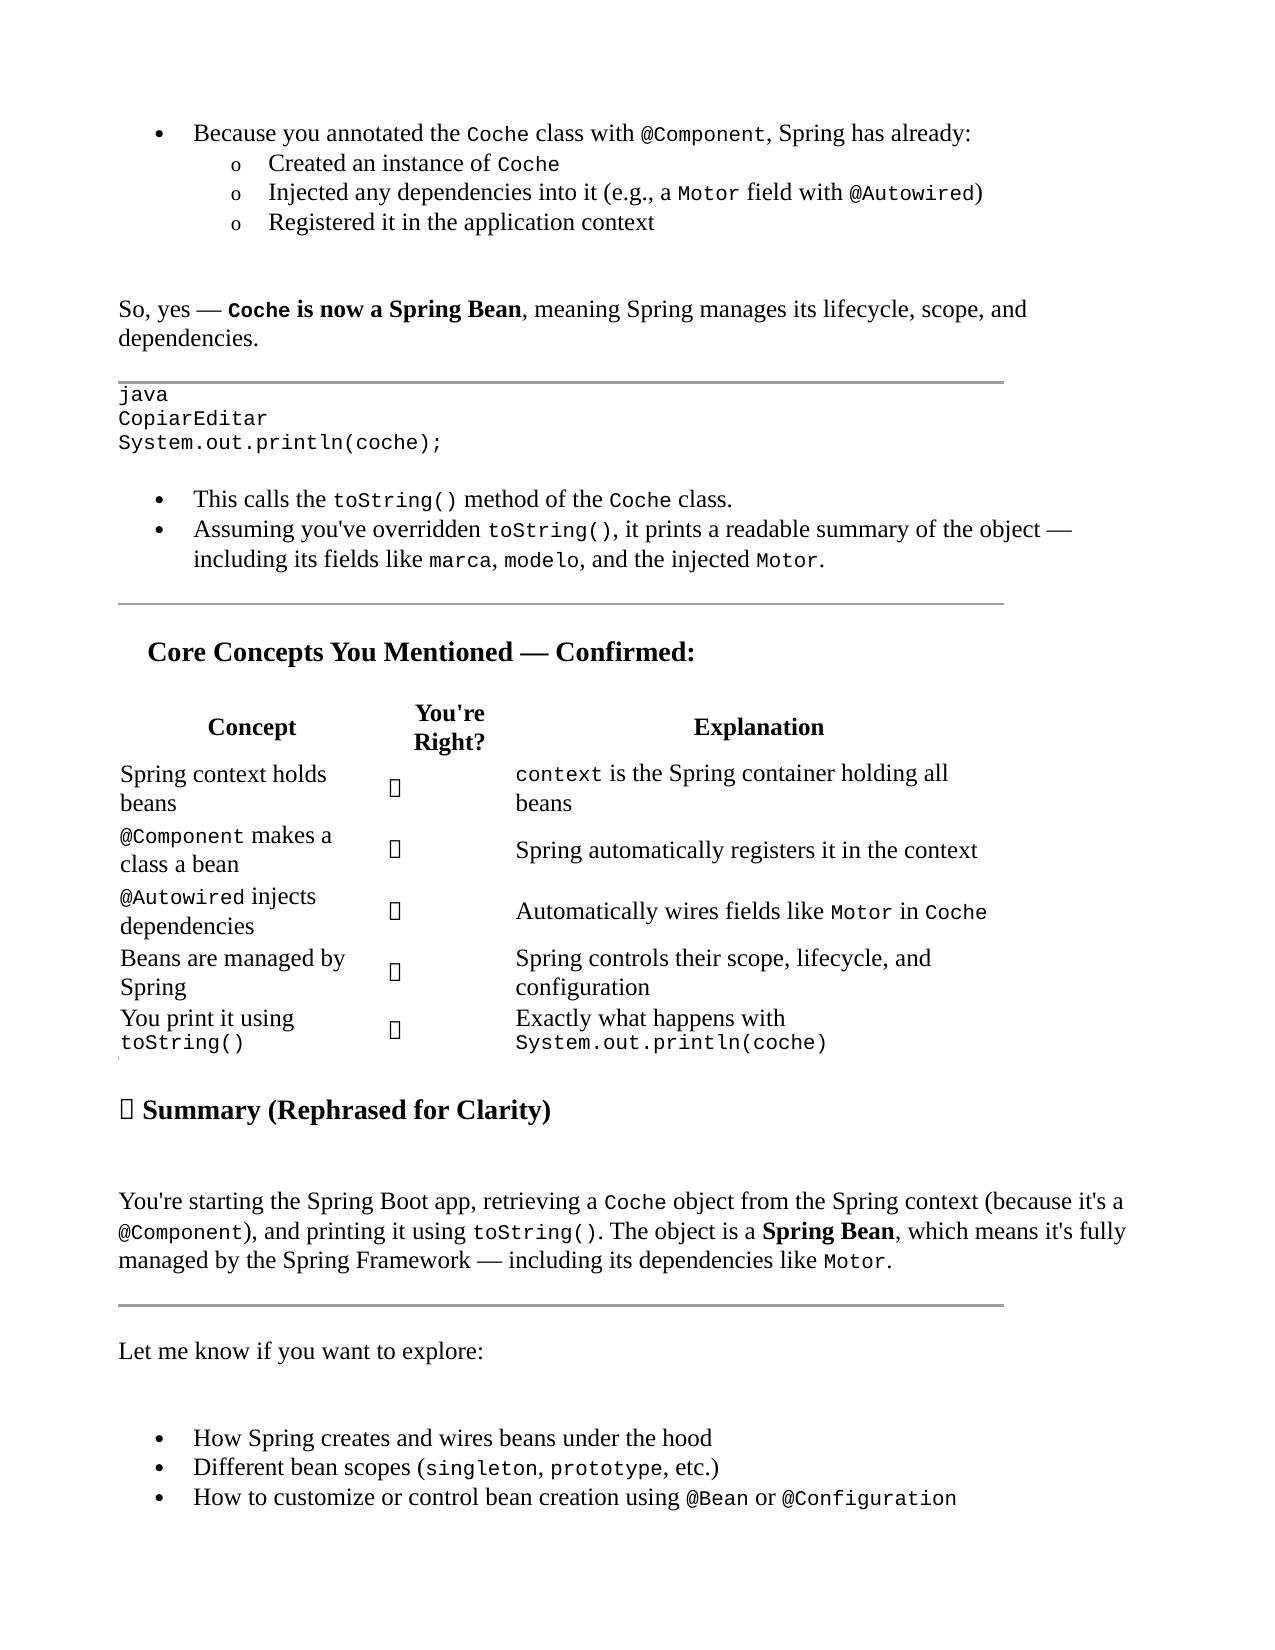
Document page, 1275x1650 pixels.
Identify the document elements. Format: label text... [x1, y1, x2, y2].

list Created an instance of Coche [231, 148, 1157, 177]
table_cell Exactly what happens with System.out.println(coche) [514, 1002, 1004, 1057]
text CopiarEditar [118, 408, 1157, 432]
text Let me know if you want to explore: [118, 1336, 1157, 1365]
table_cell ✅ [386, 757, 514, 818]
table_header You're Right? [386, 696, 514, 757]
table_cell Automatically wires fields like Motor in Coche [514, 880, 1004, 941]
table_cell context is the Spring container holding all beans [514, 757, 1004, 818]
table_cell Spring context holds beans [118, 757, 386, 818]
list How Spring creates and wires beans under the hood [156, 1423, 1157, 1452]
list This calls the toString() method of the Coche class. [156, 484, 1157, 514]
table_cell You print it using toString() [118, 1002, 386, 1057]
list Assuming you've overridden toString(), it prints a readable summary of the object — including its fields like marca, modelo, and the injected Motor. [156, 514, 1157, 573]
table_cell Spring controls their scope, lifecycle, and configuration [514, 941, 1004, 1002]
text 🧠 Core Concepts You Mentioned — Confirmed: [118, 635, 1157, 667]
list Injected any dependencies into it (e.g., a Motor field with @Autowired) [231, 177, 1157, 207]
table_header Concept [118, 696, 386, 757]
table_cell ✅ [386, 941, 514, 1002]
table_cell Beans are managed by Spring [118, 941, 386, 1002]
table_cell @Autowired injects dependencies [118, 880, 386, 941]
text System.out.println(coche); [118, 432, 1157, 455]
list Registered it in the application context [231, 207, 1157, 236]
text ✅ Summary (Rephrased for Clarity) [118, 1089, 1157, 1128]
text So, yes — Coche is now a Spring Bean, meaning Spring manages its lifecycle, scope, and dependencies. [118, 294, 1157, 352]
list Because you annotated the Coche class with @Component, Spring has already: [156, 118, 1157, 148]
table_cell ✅ [386, 880, 514, 941]
table_cell @Component makes a class a bean [118, 818, 386, 880]
table_cell Spring automatically registers it in the context [514, 818, 1004, 880]
table_cell ✅ [386, 1002, 514, 1057]
table_cell ✅ [386, 818, 514, 880]
list Different bean scopes (singleton, prototype, etc.) [156, 1452, 1157, 1482]
table_header Explanation [514, 696, 1004, 757]
text java [118, 384, 1157, 408]
text You're starting the Spring Boot app, retrieving a Coche object from the Spring context (because it's a @Component), and printing it using toString(). The object is a Spring Bean, which means it's fully managed by the Spring Framework — including its dependencies like Motor. [118, 1186, 1157, 1275]
list How to customize or control bean creation using @Bean or @Configuration [156, 1482, 1157, 1511]
